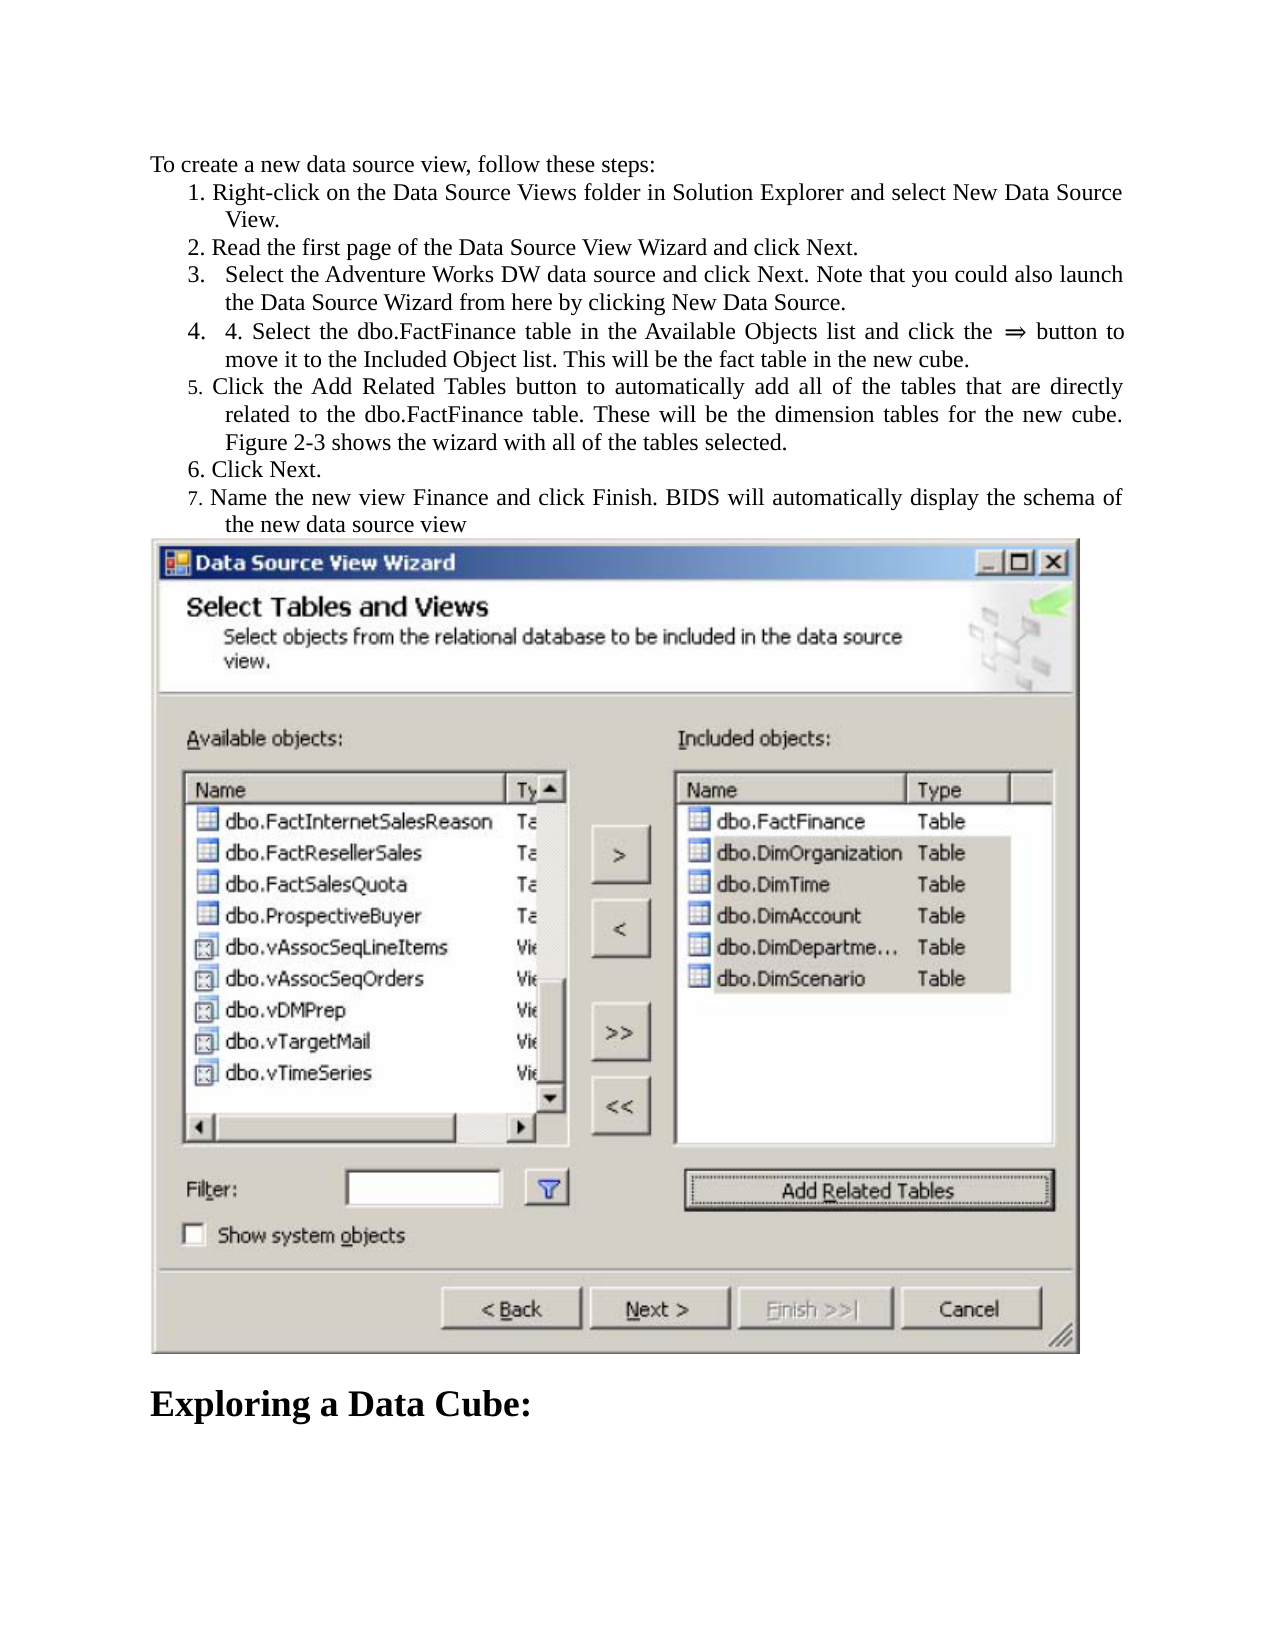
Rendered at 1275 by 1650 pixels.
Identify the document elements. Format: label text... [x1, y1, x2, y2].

text 7. Name the new view Finance and click Finish. BIDS will automatically display the schema of the new data source view [187, 483, 1125, 538]
text To create a new data source view, follow these steps: [150, 150, 1125, 178]
text 1. Right-click on the Data Source Views folder in Solution Explorer and select New Data Source View. [187, 178, 1125, 233]
list Select the Adventure Works DW data source and click Next. Note that you could also launch the Data Source Wizard from here by clicking New Data Source. [187, 260, 1125, 316]
text Exploring a Data Cube: [150, 1382, 1125, 1425]
text 2. Read the first page of the Data Source View Wizard and click Next. [187, 233, 1125, 260]
text 6. Click Next. [187, 455, 1125, 483]
list 4. Select the dbo.FactFinance table in the Available Objects list and click the ⇒ button to move it to the Included Object list. This will be the fact table in the new cube. [187, 316, 1125, 372]
text 5. Click the Add Related Tables button to automatically add all of the tables that are directly related to the dbo.FactFinance table. These will be the dimension tables for the new cube. Figure 2-3 shows the wizard with all of the tables selected. [187, 372, 1125, 455]
